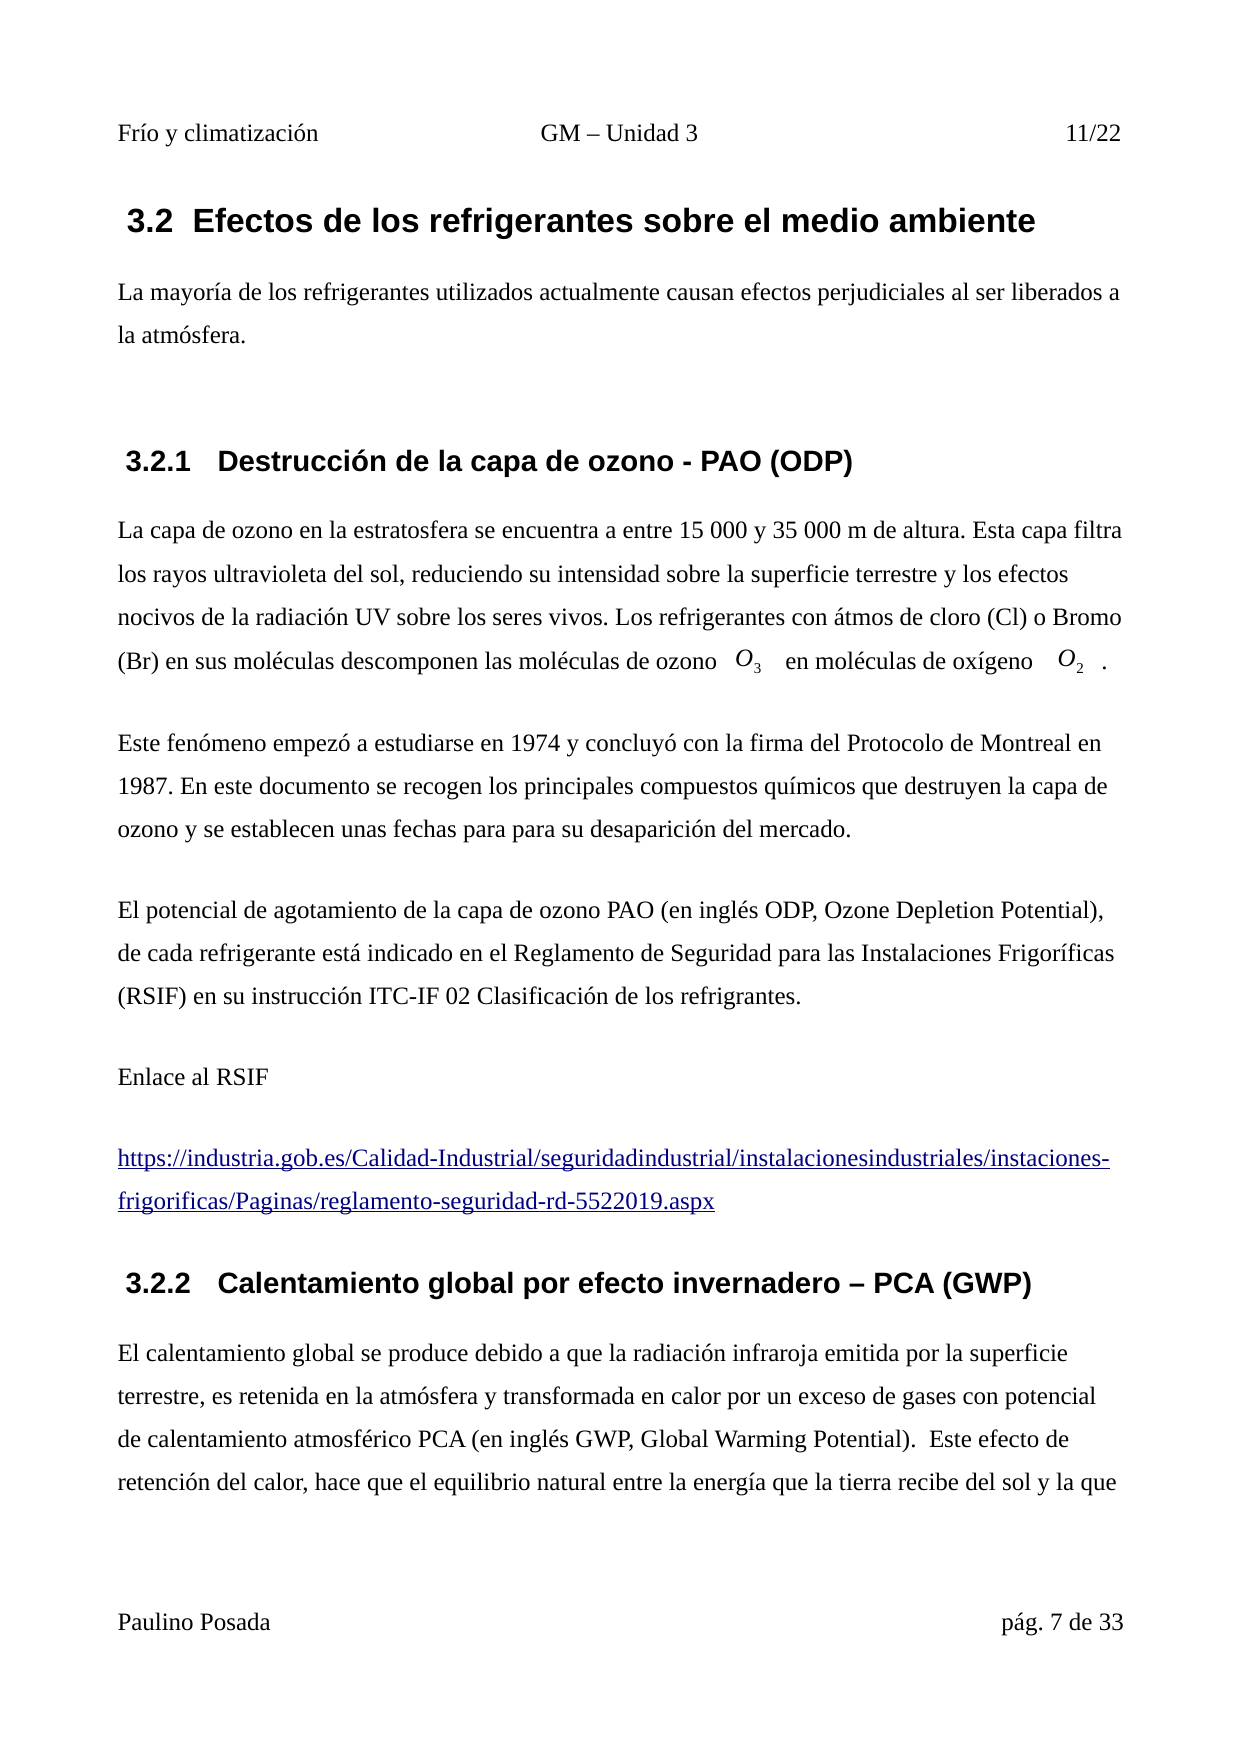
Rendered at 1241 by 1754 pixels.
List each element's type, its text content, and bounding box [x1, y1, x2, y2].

text https://industria.gob.es/Calidad-Industrial/seguridadindustrial/instalacionesindustriales/instaciones-frigorificas/Paginas/reglamento-seguridad-rd-5522019.aspx [117, 1143, 1123, 1214]
subtitle Efectos de los refrigerantes sobre el medio ambiente [117, 201, 1123, 240]
text Enlace al RSIF [117, 1062, 1123, 1091]
text La capa de ozono en la estratosfera se encuentra a entre 15 000 y 35 000 m de altura. Esta capa filtra los rayos ultravioleta del sol, reduciendo su intensidad sobre la superficie terrestre y los efectos nocivos de la radiación UV sobre los seres vivos. Los refrigerantes con átmos de cloro (Cl) o Bromo (Br) en sus moléculas descomponen las moléculas de ozono en moléculas de oxígeno . [117, 516, 1123, 676]
subtitle Calentamiento global por efecto invernadero – PCA (GWP) [117, 1266, 1123, 1300]
subtitle Destrucción de la capa de ozono - PAO (ODP) [117, 444, 1123, 478]
text Este fenómeno empezó a estudiarse en 1974 y concluyó con la firma del Protocolo de Montreal en 1987. En este documento se recogen los principales compuestos químicos que destruyen la capa de ozono y se establecen unas fechas para para su desaparición del mercado. [117, 728, 1123, 843]
text La mayoría de los refrigerantes utilizados actualmente causan efectos perjudiciales al ser liberados a la atmósfera. [117, 277, 1123, 349]
text El potencial de agotamiento de la capa de ozono PAO (en inglés ODP, Ozone Depletion Potential), de cada refrigerante está indicado en el Reglamento de Seguridad para las Instalaciones Frigoríficas (RSIF) en su instrucción ITC-IF 02 Clasificación de los refrigrantes. [117, 895, 1123, 1010]
text El calentamiento global se produce debido a que la radiación infraroja emitida por la superficie terrestre, es retenida en la atmósfera y transformada en calor por un exceso de gases con potencial de calentamiento atmosférico PCA (en inglés GWP, Global Warming Potential). Este efecto de retención del calor, hace que el equilibrio natural entre la energía que la tierra recibe del sol y la que [117, 1338, 1123, 1496]
